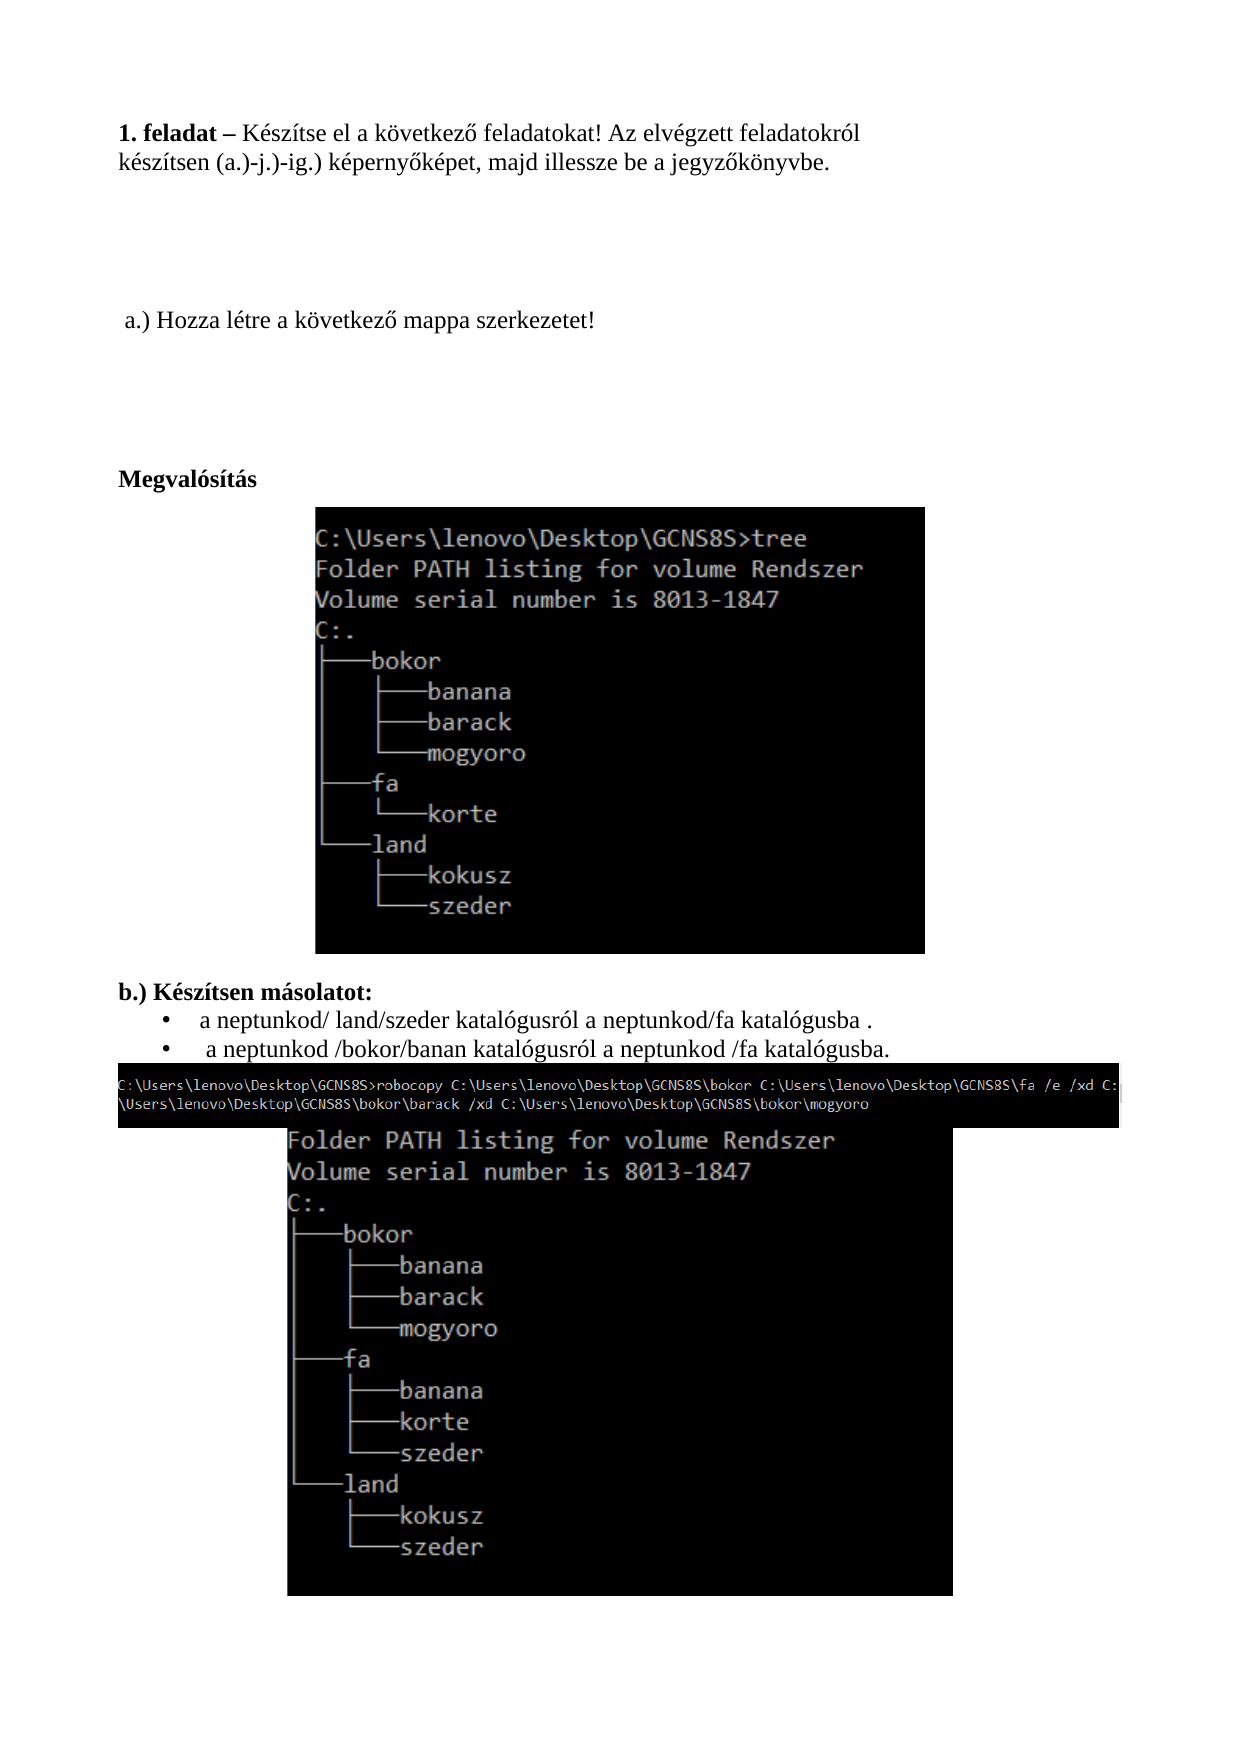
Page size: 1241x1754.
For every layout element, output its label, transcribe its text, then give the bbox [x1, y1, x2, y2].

list a neptunkod /bokor/banan katalógusról a neptunkod /fa katalógusba. [162, 1034, 1122, 1063]
picture [118, 1063, 1123, 1596]
list a neptunkod/ land/szeder katalógusról a neptunkod/fa katalógusba . [162, 1006, 1122, 1034]
text a.) Hozza létre a következő mappa szerkezetet! [118, 306, 915, 334]
text Megvalósítás [118, 464, 915, 493]
text 1. feladat – Készítse el a következő feladatokat! Az elvégzett feladatokról készítsen (a.)-j.)-ig.) képernyőképet, majd illessze be a jegyzőkönyvbe. [118, 118, 915, 176]
text b.) Készítsen másolatot: [118, 977, 1122, 1006]
picture [315, 507, 925, 954]
